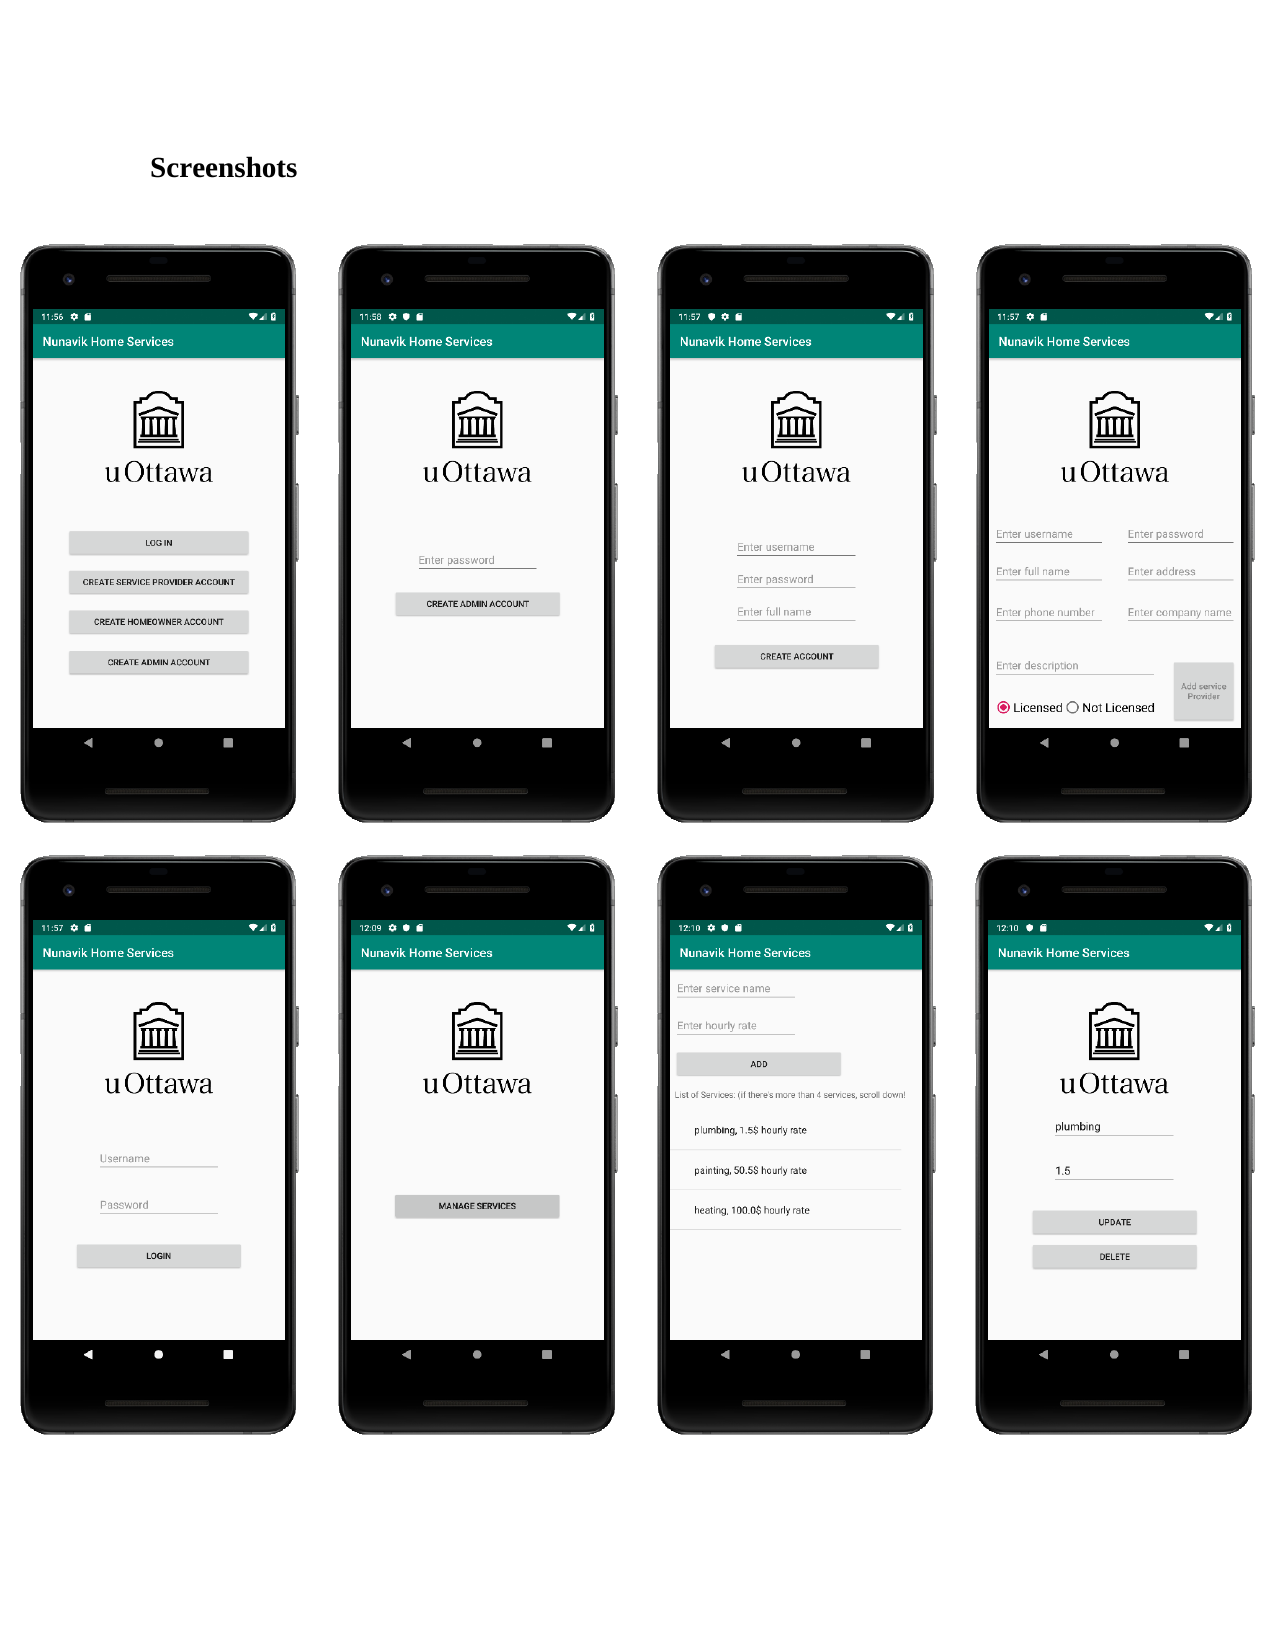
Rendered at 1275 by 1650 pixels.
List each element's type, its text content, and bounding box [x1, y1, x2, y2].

picture [0, 244, 1275, 835]
picture [0, 855, 1274, 1447]
text Screenshots [150, 150, 1125, 183]
